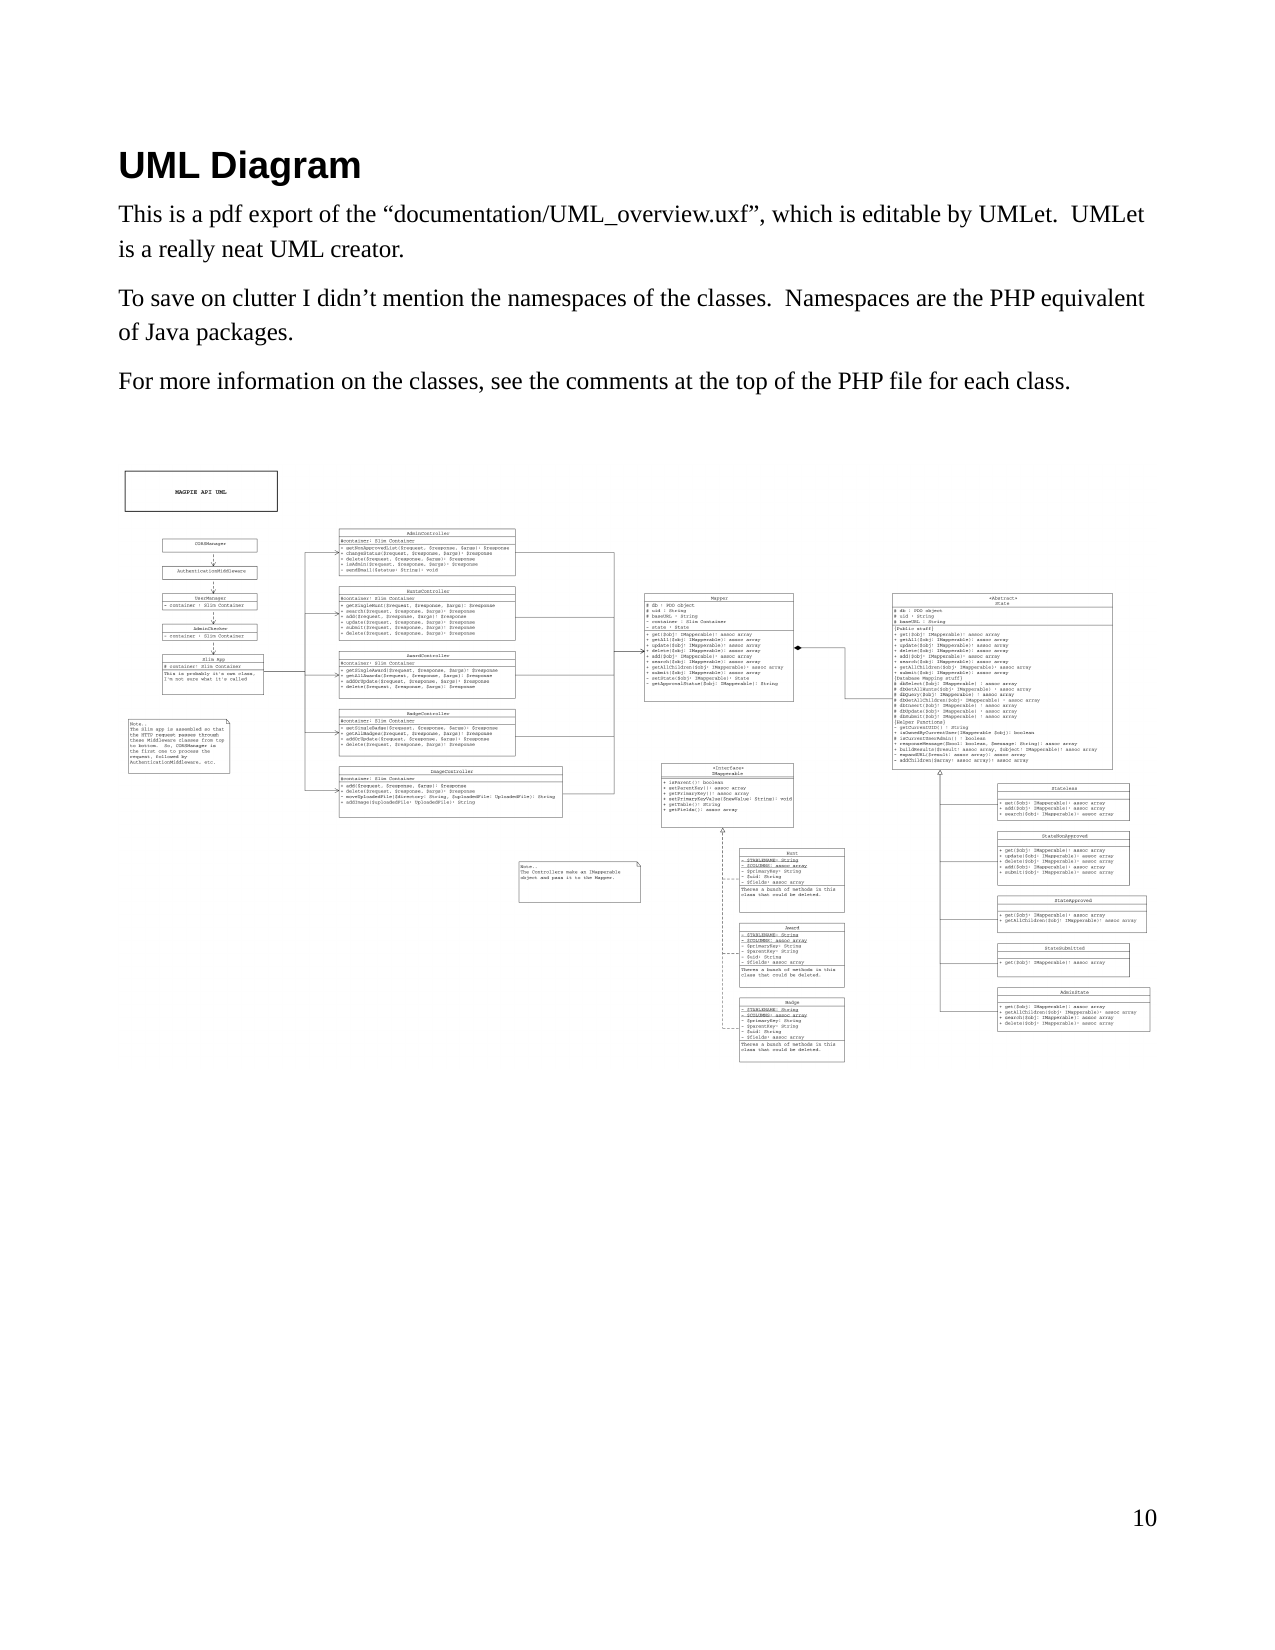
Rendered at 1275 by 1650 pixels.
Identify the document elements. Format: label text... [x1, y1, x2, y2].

text This is a pdf export of the “documentation/UML_overview.uxf”, which is editable by UMLet. UMLet is a really neat UML creator. [118, 199, 1157, 262]
picture [118, 464, 1157, 1069]
text To save on clutter I didn’t mention the namespaces of the classes. Namespaces are the PHP equivalent of Java packages. [118, 283, 1157, 346]
text For more information on the classes, see the comments at the top of the PHP file for each class. [118, 366, 1157, 395]
subtitle UML Diagram [118, 143, 1157, 187]
